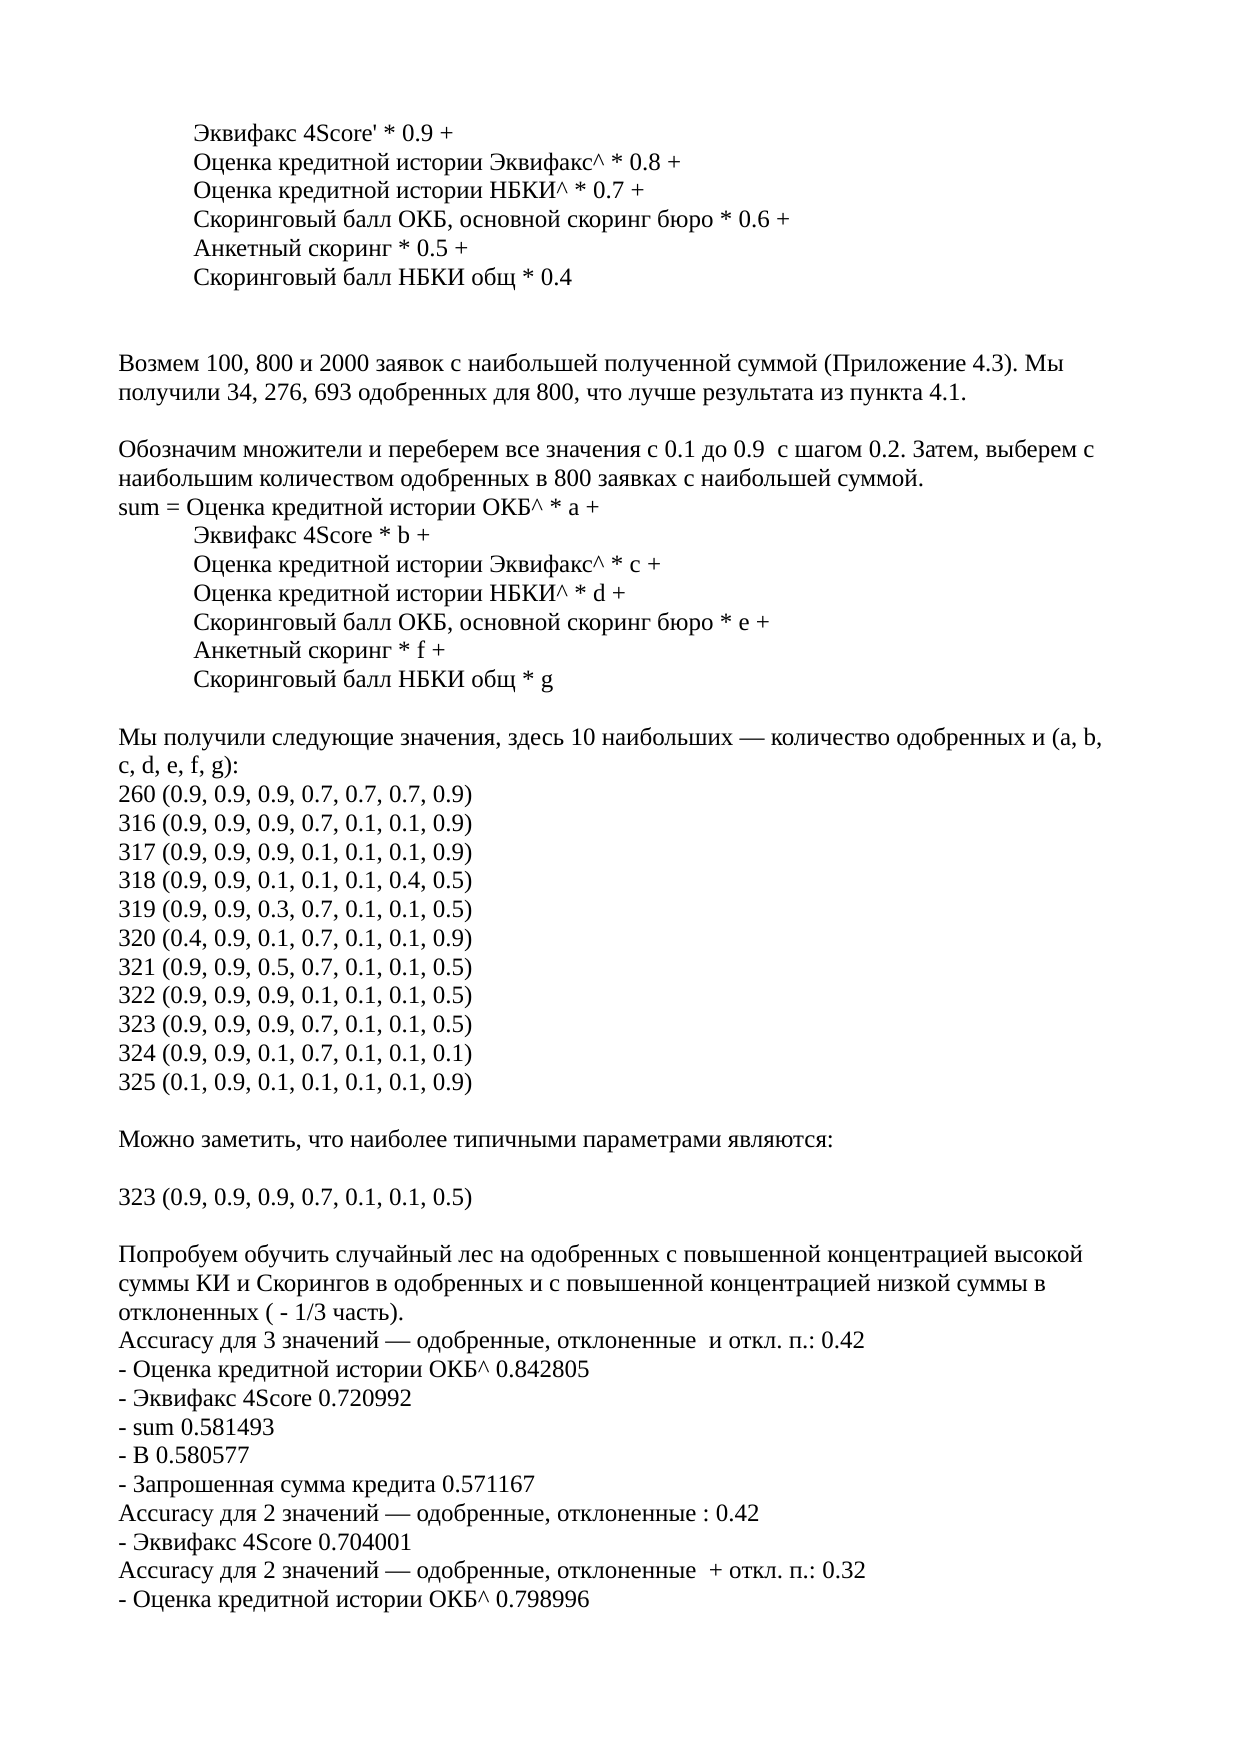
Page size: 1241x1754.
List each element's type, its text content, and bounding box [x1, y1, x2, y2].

text - Оценка кредитной истории ОКБ^ 0.842805 [118, 1354, 1122, 1383]
text Мы получили следующие значения, здесь 10 наибольших — количество одобренных и (a, b, c, d, e, f, g): [118, 722, 1122, 779]
text - Эквифакс 4Score 0.720992 [118, 1383, 1122, 1412]
text 317 (0.9, 0.9, 0.9, 0.1, 0.1, 0.1, 0.9) [118, 837, 1122, 866]
text Accuracy для 2 значений — одобренные, отклоненные : 0.42 [118, 1498, 1122, 1527]
text Попробуем обучить случайный лес на одобренных с повышенной концентрацией высокой суммы КИ и Скорингов в одобренных и с повышенной концентрацией низкой суммы в отклоненных ( - 1/3 часть). [118, 1239, 1122, 1326]
text 319 (0.9, 0.9, 0.3, 0.7, 0.1, 0.1, 0.5) [118, 894, 1122, 923]
text 260 (0.9, 0.9, 0.9, 0.7, 0.7, 0.7, 0.9) [118, 779, 1122, 808]
text Accuracy для 3 значений — одобренные, отклоненные и откл. п.: 0.42 [118, 1326, 1122, 1354]
text Скоринговый балл НБКИ общ * 0.4 [118, 262, 1122, 291]
text Оценка кредитной истории НБКИ^ * d + [118, 578, 1122, 607]
text Accuracy для 2 значений — одобренные, отклоненные + откл. п.: 0.32 [118, 1556, 1122, 1584]
text - Оценка кредитной истории ОКБ^ 0.798996 [118, 1584, 1122, 1613]
text Скоринговый балл ОКБ, основной скоринг бюро * e + [118, 607, 1122, 636]
text 318 (0.9, 0.9, 0.1, 0.1, 0.1, 0.4, 0.5) [118, 866, 1122, 894]
text - Запрошенная сумма кредита 0.571167 [118, 1469, 1122, 1498]
text Возмем 100, 800 и 2000 заявок с наибольшей полученной суммой (Приложение 4.3). Мы получили 34, 276, 693 одобренных для 800, что лучше результата из пункта 4.1. [118, 348, 1122, 406]
text 324 (0.9, 0.9, 0.1, 0.7, 0.1, 0.1, 0.1) [118, 1038, 1122, 1067]
text Анкетный скоринг * 0.5 + [118, 233, 1122, 262]
text - sum 0.581493 [118, 1412, 1122, 1441]
text 316 (0.9, 0.9, 0.9, 0.7, 0.1, 0.1, 0.9) [118, 808, 1122, 837]
text 325 (0.1, 0.9, 0.1, 0.1, 0.1, 0.1, 0.9) [118, 1067, 1122, 1096]
text 323 (0.9, 0.9, 0.9, 0.7, 0.1, 0.1, 0.5) [118, 1009, 1122, 1038]
text Анкетный скоринг * f + [118, 636, 1122, 664]
text Оценка кредитной истории Эквифакс^ * c + [118, 549, 1122, 578]
text - Эквифакс 4Score 0.704001 [118, 1527, 1122, 1556]
text - B 0.580577 [118, 1441, 1122, 1469]
text 322 (0.9, 0.9, 0.9, 0.1, 0.1, 0.1, 0.5) [118, 981, 1122, 1009]
text Эквифакс 4Score * b + [118, 521, 1122, 549]
text 323 (0.9, 0.9, 0.9, 0.7, 0.1, 0.1, 0.5) [118, 1182, 1122, 1211]
text Обозначим множители и переберем все значения c 0.1 до 0.9 с шагом 0.2. Затем, выберем с наибольшим количеством одобренных в 800 заявках с наибольшей суммой. [118, 434, 1122, 492]
text sum = Оценка кредитной истории ОКБ^ * a + [118, 492, 1122, 521]
text Оценка кредитной истории НБКИ^ * 0.7 + [118, 176, 1122, 204]
text Оценка кредитной истории Эквифакс^ * 0.8 + [118, 147, 1122, 176]
text 320 (0.4, 0.9, 0.1, 0.7, 0.1, 0.1, 0.9) [118, 923, 1122, 952]
text Скоринговый балл ОКБ, основной скоринг бюро * 0.6 + [118, 204, 1122, 233]
text 321 (0.9, 0.9, 0.5, 0.7, 0.1, 0.1, 0.5) [118, 952, 1122, 981]
text Скоринговый балл НБКИ общ * g [118, 664, 1122, 693]
text Можно заметить, что наиболее типичными параметрами являются: [118, 1124, 1122, 1153]
text Эквифакс 4Score' * 0.9 + [118, 118, 1122, 147]
